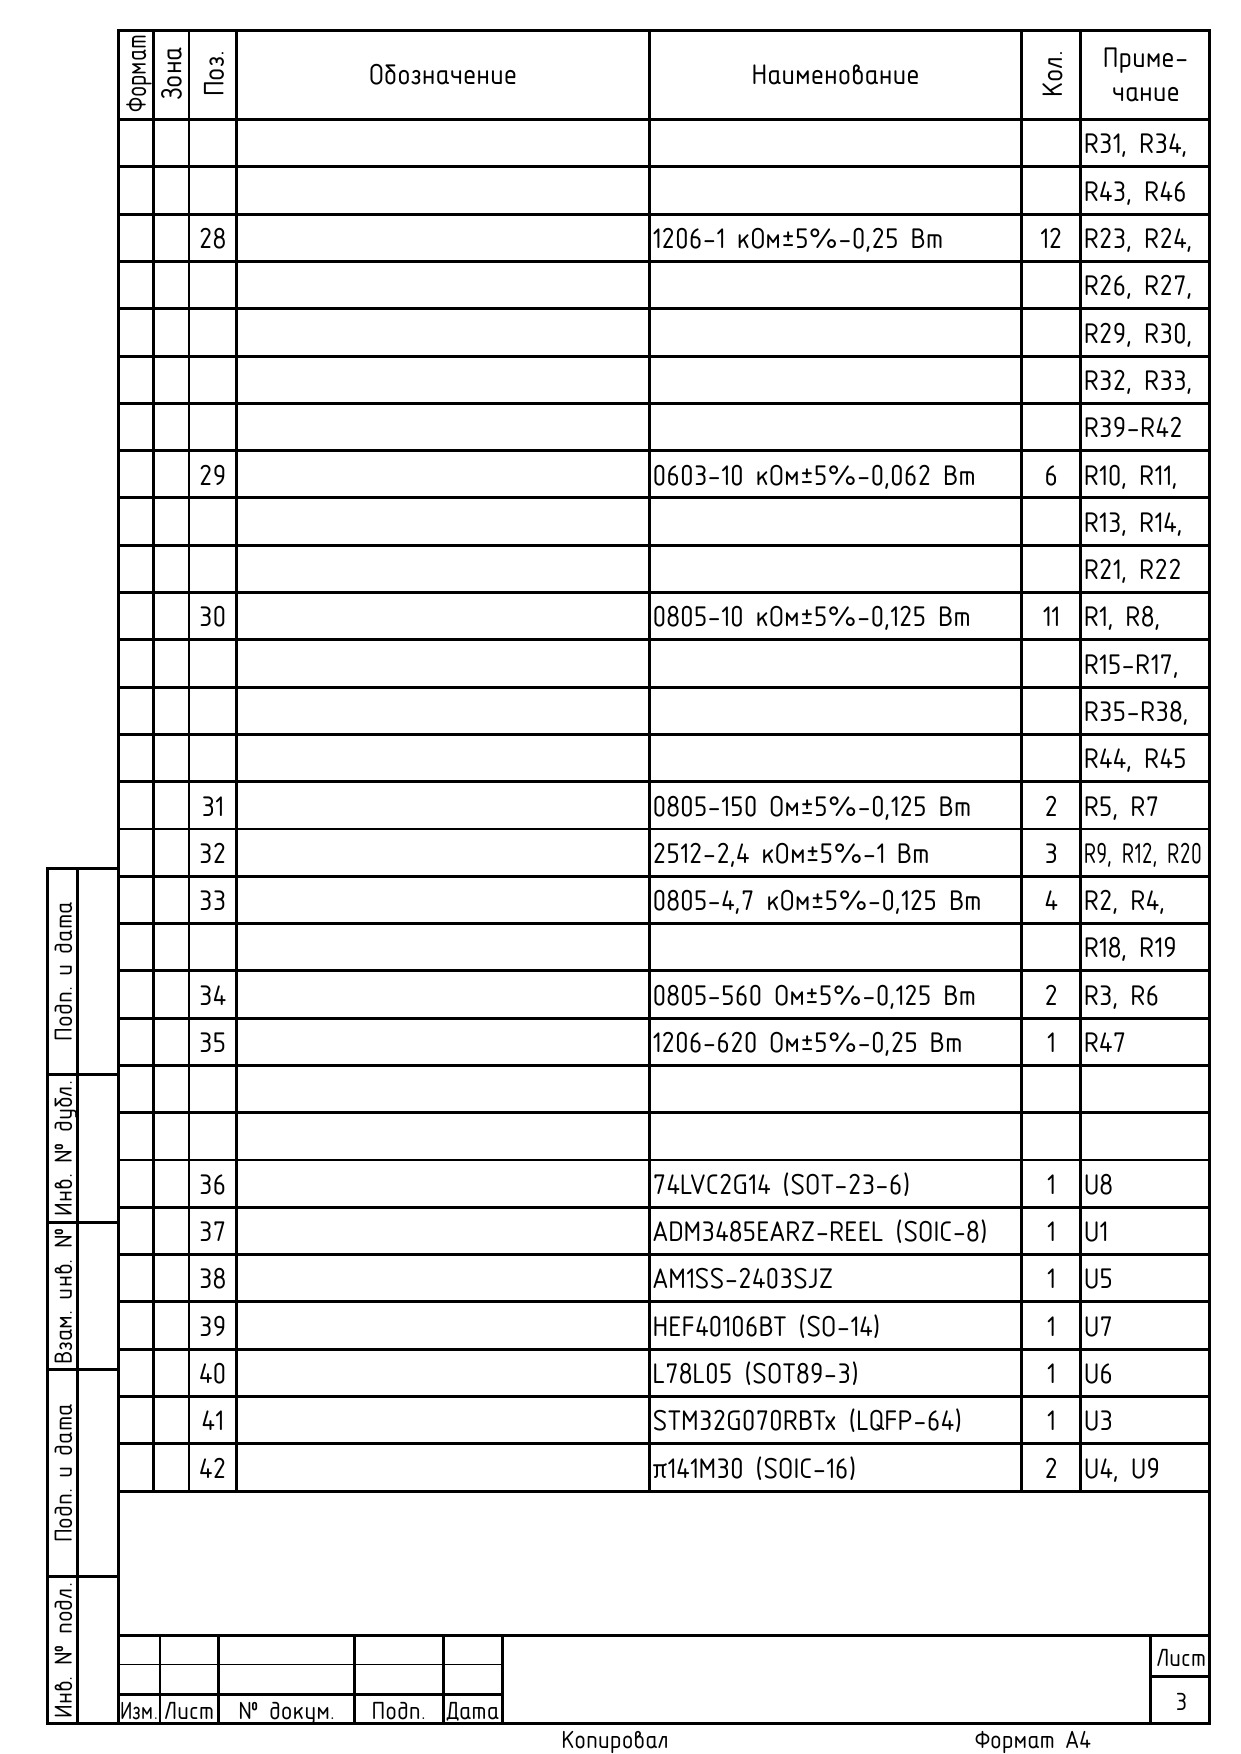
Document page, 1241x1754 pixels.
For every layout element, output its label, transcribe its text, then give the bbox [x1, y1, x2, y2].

table_cell [155, 736, 188, 780]
table_cell [190, 736, 235, 780]
table_cell [1023, 405, 1079, 449]
table_cell [190, 358, 235, 402]
table_cell [651, 263, 1020, 307]
table_cell [190, 641, 235, 686]
table_cell [155, 1020, 188, 1064]
table_cell 32 [190, 830, 235, 875]
table_cell [119, 1303, 152, 1348]
table_cell [155, 783, 188, 827]
table_cell [119, 1067, 152, 1111]
table_cell R5, R7 [1082, 783, 1211, 827]
table_cell R10, R11, [1082, 452, 1211, 496]
table_cell R29, R30, [1082, 310, 1211, 354]
table_cell [118, 121, 152, 165]
table_cell [155, 1303, 188, 1348]
table_cell R21, R22 [1082, 547, 1211, 591]
table_cell [238, 310, 648, 354]
table_cell [238, 547, 648, 591]
table_cell [190, 310, 235, 354]
table_cell [118, 736, 152, 780]
table_cell [155, 878, 188, 922]
table_cell [1023, 168, 1079, 213]
table_cell [119, 1161, 152, 1206]
table_cell [190, 121, 235, 165]
table_cell 40 [190, 1351, 235, 1395]
table_cell R2, R4, [1082, 878, 1211, 922]
table_cell [190, 499, 235, 544]
table_cell AM1SS-2403SJZ [651, 1256, 1020, 1300]
table_cell [1023, 1114, 1079, 1158]
table_cell [238, 168, 648, 213]
table_cell U5 [1082, 1256, 1211, 1300]
table_cell [155, 1161, 188, 1206]
table_cell 1 [1023, 1256, 1079, 1300]
table_cell 0805-150 Ом±5%-0,125 Вт [651, 783, 1020, 827]
table_cell [238, 1067, 648, 1111]
table_cell [119, 925, 152, 969]
table_cell 29 [190, 452, 235, 496]
table_cell [190, 689, 235, 733]
table_cell [155, 1067, 188, 1111]
table_cell [1023, 641, 1079, 686]
table_header Зона [155, 30, 188, 118]
table_cell R47 [1082, 1020, 1211, 1064]
table_cell [155, 1445, 188, 1489]
table_cell [651, 499, 1020, 544]
table_cell 30 [190, 594, 235, 638]
table_cell [238, 1020, 648, 1064]
table_cell [155, 972, 188, 1017]
table_cell [118, 594, 152, 638]
table_cell R44, R45 [1082, 736, 1211, 780]
table_cell [118, 216, 152, 260]
table_cell U4, U9 [1082, 1445, 1211, 1489]
table_cell [118, 689, 152, 733]
table_cell [118, 310, 152, 354]
table_cell U6 [1082, 1351, 1211, 1395]
table_cell [651, 121, 1020, 165]
table_cell R26, R27, [1082, 263, 1211, 307]
table_cell [238, 925, 648, 969]
table_cell 37 [190, 1209, 235, 1253]
table_cell [238, 1114, 648, 1158]
table_cell [1023, 263, 1079, 307]
table_cell [155, 1398, 188, 1442]
table_cell [238, 830, 648, 875]
table_cell [238, 783, 648, 827]
table_cell U8 [1082, 1161, 1211, 1206]
table_cell 0805-560 Ом±5%-0,125 Вт [651, 972, 1020, 1017]
table_cell [190, 1114, 235, 1158]
table_cell [238, 358, 648, 402]
table_cell [155, 499, 188, 544]
table_cell U7 [1082, 1303, 1211, 1348]
table_cell [155, 547, 188, 591]
table_cell [238, 878, 648, 922]
table_cell R31, R34, [1082, 121, 1211, 165]
table_cell [118, 405, 152, 449]
table_cell [238, 405, 648, 449]
table_cell [1023, 547, 1079, 591]
table_cell 1206-1 кОм±5%-0,25 Вт [651, 216, 1020, 260]
table_cell HEF40106BT (SO-14) [651, 1303, 1020, 1348]
table_cell [238, 1256, 648, 1300]
table_cell [155, 1209, 188, 1253]
table_cell [238, 452, 648, 496]
table_cell [155, 452, 188, 496]
table_cell 0603-10 кОм±5%-0,062 Вт [651, 452, 1020, 496]
table_cell R13, R14, [1082, 499, 1211, 544]
table_cell [238, 689, 648, 733]
table_cell [155, 1351, 188, 1395]
table_cell [238, 1398, 648, 1442]
table_cell [119, 1351, 152, 1395]
table_cell [651, 405, 1020, 449]
table_cell [651, 1114, 1020, 1158]
table_cell [155, 641, 188, 686]
table_cell [1023, 736, 1079, 780]
table_header Приме- чание [1082, 30, 1211, 118]
table_cell [119, 972, 152, 1017]
table_cell 1 [1023, 1161, 1079, 1206]
table_cell 42 [190, 1445, 235, 1489]
table_cell [651, 641, 1020, 686]
table_cell [155, 830, 188, 875]
table_cell STM32G070RBTx (LQFP-64) [651, 1398, 1020, 1442]
table_cell [238, 263, 648, 307]
table_cell π141M30 (SOIC-16) [651, 1445, 1020, 1489]
table_cell 1 [1023, 1398, 1079, 1442]
table_cell 1 [1023, 1209, 1079, 1253]
table_cell [238, 1209, 648, 1253]
table_cell 1206-620 Ом±5%-0,25 Вт [651, 1020, 1020, 1064]
table_cell 1 [1023, 1020, 1079, 1064]
table_cell [155, 358, 188, 402]
table_cell R1, R8, [1082, 594, 1211, 638]
table_cell R43, R46 [1082, 168, 1211, 213]
table_cell [1023, 499, 1079, 544]
table_cell [155, 216, 188, 260]
table_cell 2512-2,4 кОм±5%-1 Вт [651, 830, 1020, 875]
table_cell R23, R24, [1082, 216, 1211, 260]
table_cell [119, 1020, 152, 1064]
table_cell [119, 1256, 152, 1300]
table_cell R32, R33, [1082, 358, 1211, 402]
table_cell [155, 1114, 188, 1158]
table_cell R39-R42 [1082, 405, 1211, 449]
table_header Поз. [190, 30, 235, 118]
table_cell [118, 358, 152, 402]
table_cell [1023, 310, 1079, 354]
table_cell [238, 1445, 648, 1489]
table_cell [651, 925, 1020, 969]
table_cell [155, 310, 188, 354]
table_cell U1 [1082, 1209, 1211, 1253]
table_cell 0805-4,7 кОм±5%-0,125 Вт [651, 878, 1020, 922]
table_cell [119, 878, 152, 922]
table_cell [238, 1303, 648, 1348]
table_cell 35 [190, 1020, 235, 1064]
table_cell 31 [190, 783, 235, 827]
table_cell [238, 1161, 648, 1206]
table_cell [118, 452, 152, 496]
table_cell 41 [190, 1398, 235, 1442]
table_cell [118, 641, 152, 686]
table_cell R18, R19 [1082, 925, 1211, 969]
table_cell [190, 168, 235, 213]
table_cell [155, 121, 188, 165]
table_cell [118, 783, 152, 827]
table_cell [155, 1256, 188, 1300]
table_cell [190, 925, 235, 969]
table_cell [651, 1067, 1020, 1111]
table_cell 12 [1023, 216, 1079, 260]
table_cell [155, 405, 188, 449]
table_cell [155, 263, 188, 307]
table_cell R3, R6 [1082, 972, 1211, 1017]
table_cell [238, 216, 648, 260]
table_cell [1023, 121, 1079, 165]
table_cell [651, 689, 1020, 733]
table_cell [1082, 1067, 1211, 1111]
table_cell 6 [1023, 452, 1079, 496]
table_cell 33 [190, 878, 235, 922]
table_header Кол. [1023, 30, 1079, 118]
table_cell R35-R38, [1082, 689, 1211, 733]
table_cell ADM3485EARZ-REEL (SOIC-8) [651, 1209, 1020, 1253]
table_cell [119, 1445, 152, 1489]
table_cell [1082, 1114, 1211, 1158]
table_cell 3 [1023, 830, 1079, 875]
table_cell [118, 263, 152, 307]
table_cell [118, 830, 152, 875]
table_cell U3 [1082, 1398, 1211, 1442]
table_cell [190, 405, 235, 449]
table_cell R15-R17, [1082, 641, 1211, 686]
table_cell [238, 121, 648, 165]
table_cell [1023, 925, 1079, 969]
table_cell 2 [1023, 783, 1079, 827]
table_cell [238, 641, 648, 686]
table_cell [238, 594, 648, 638]
table_cell [119, 1114, 152, 1158]
table_cell [238, 972, 648, 1017]
table_cell [119, 1398, 152, 1442]
table_cell [118, 499, 152, 544]
table_cell [1023, 358, 1079, 402]
table_cell 34 [190, 972, 235, 1017]
table_cell [238, 499, 648, 544]
table_cell [155, 925, 188, 969]
table_cell [238, 736, 648, 780]
table_cell [190, 263, 235, 307]
table_cell 1 [1023, 1351, 1079, 1395]
table_cell 1 [1023, 1303, 1079, 1348]
table_cell [119, 1209, 152, 1253]
table_cell [118, 168, 152, 213]
table_cell 36 [190, 1161, 235, 1206]
table_cell 28 [190, 216, 235, 260]
table_cell [155, 168, 188, 213]
table_cell [190, 1067, 235, 1111]
table_cell 39 [190, 1303, 235, 1348]
table_cell 74LVC2G14 (SOT-23-6) [651, 1161, 1020, 1206]
table_cell [155, 594, 188, 638]
table_cell [238, 1351, 648, 1395]
table_cell [190, 547, 235, 591]
table_cell [118, 547, 152, 591]
table_header Наименование [651, 30, 1020, 118]
table_header Обозначение [238, 30, 648, 118]
table_cell 38 [190, 1256, 235, 1300]
table_cell [155, 689, 188, 733]
table_cell [651, 168, 1020, 213]
table_cell R9, R12, R20 [1082, 830, 1211, 875]
table_cell 11 [1023, 594, 1079, 638]
table_cell 4 [1023, 878, 1079, 922]
table_cell 0805-10 кОм±5%-0,125 Вт [651, 594, 1020, 638]
table_cell [651, 736, 1020, 780]
table_cell [651, 310, 1020, 354]
table_cell [1023, 1067, 1079, 1111]
table_cell [651, 358, 1020, 402]
table_cell [651, 547, 1020, 591]
table_cell 2 [1023, 1445, 1079, 1489]
table_cell L78L05 (SOT89-3) [651, 1351, 1020, 1395]
table_cell [1023, 689, 1079, 733]
table_cell 2 [1023, 972, 1079, 1017]
table_header Формат [118, 30, 152, 118]
